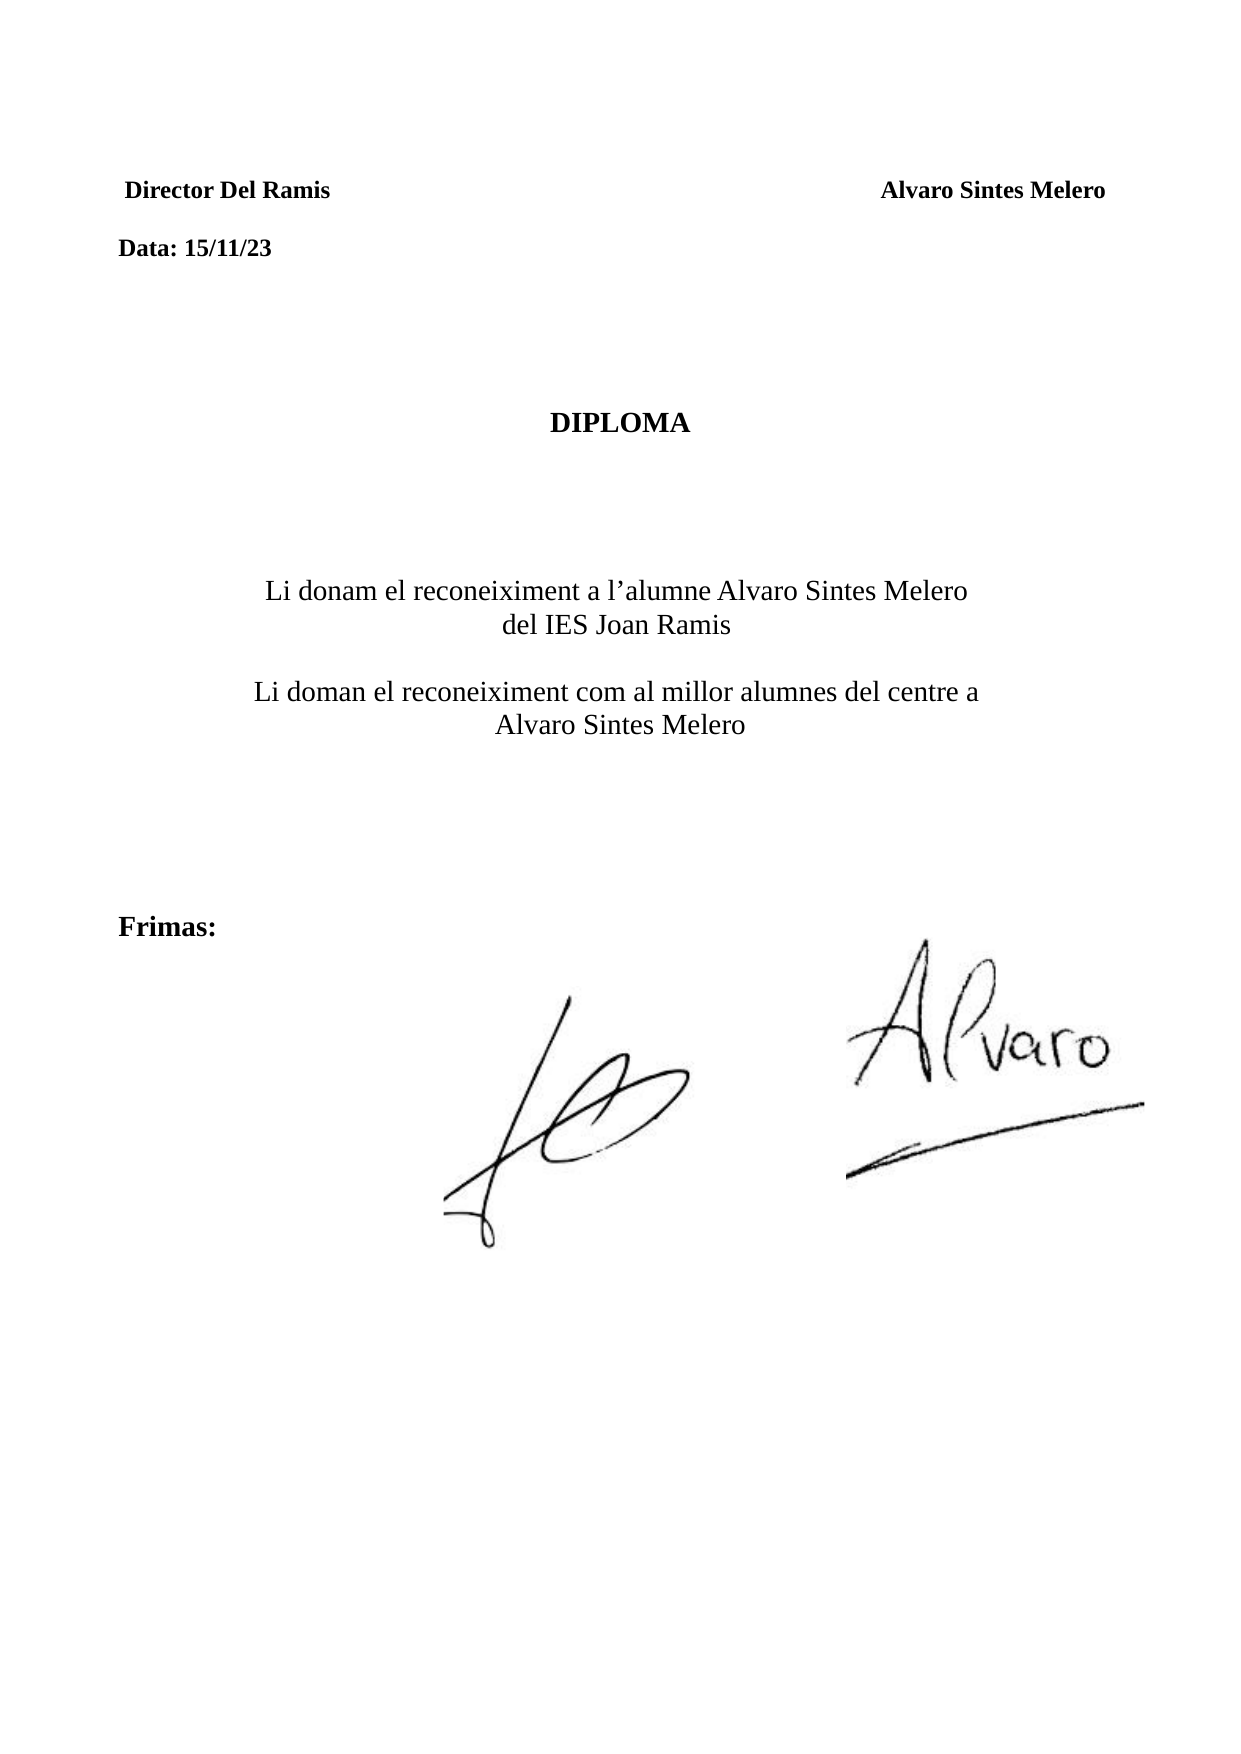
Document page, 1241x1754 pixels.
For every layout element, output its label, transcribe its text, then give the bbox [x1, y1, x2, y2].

text Li donam el reconeiximent a l’alumne Alvaro Sintes Melero [118, 573, 1122, 607]
text Frimas: [118, 909, 1122, 942]
picture [443, 986, 732, 1258]
text Alvaro Sintes Melero [118, 707, 1122, 741]
text DIPLOMA [118, 406, 1122, 439]
picture [846, 926, 1145, 1208]
text Data: 15/11/23 [118, 233, 1122, 262]
text Director Del Ramis Alvaro Sintes Melero [118, 176, 1122, 204]
text del IES Joan Ramis [118, 607, 1122, 640]
text Li doman el reconeiximent com al millor alumnes del centre a [118, 674, 1122, 707]
